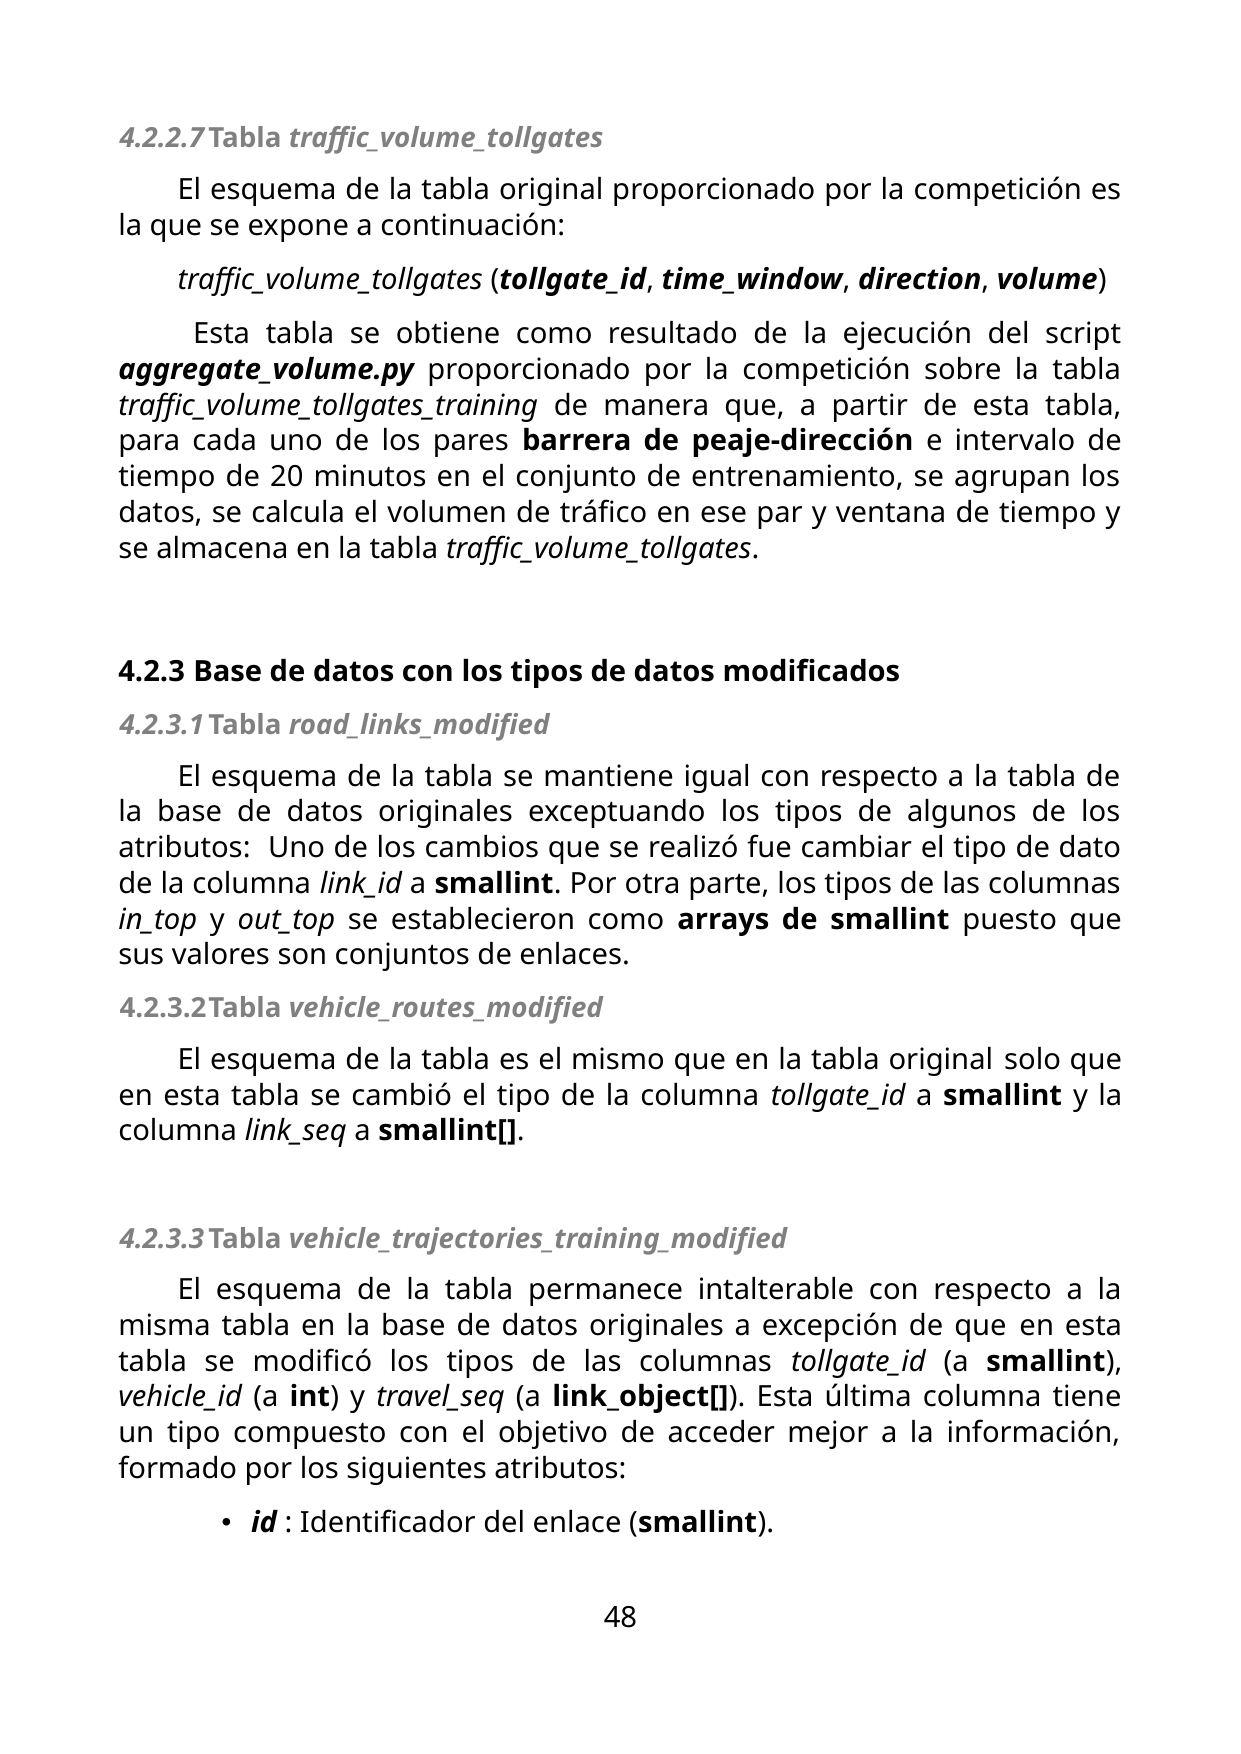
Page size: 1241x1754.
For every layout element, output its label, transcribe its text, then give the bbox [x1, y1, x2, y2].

text traffic_volume_tollgates (tollgate_id, time_window, direction, volume) [118, 258, 1122, 298]
text El esquema de la tabla se mantiene igual con respecto a la tabla de la base de datos originales exceptuando los tipos de algunos de los atributos: Uno de los cambios que se realizó fue cambiar el tipo de dato de la columna link_id a smallint. Por otra parte, los tipos de las columnas in_top y out_top se establecieron como arrays de smallint puesto que sus valores son conjuntos de enlaces. [118, 755, 1122, 973]
text El esquema de la tabla es el mismo que en la tabla original solo que en esta tabla se cambió el tipo de la columna tollgate_id a smallint y la columna link_seq a smallint[]. [118, 1038, 1122, 1149]
text Esta tabla se obtiene como resultado de la ejecución del script aggregate_volume.py proporcionado por la competición sobre la tabla traffic_volume_tollgates_training de manera que, a partir de esta tabla, para cada uno de los pares barrera de peaje-dirección e intervalo de tiempo de 20 minutos en el conjunto de entrenamiento, se agrupan los datos, se calcula el volumen de tráfico en ese par y ventana de tiempo y se almacena en la tabla traffic_volume_tollgates. [118, 312, 1122, 567]
text El esquema de la tabla permanece intalterable con respecto a la misma tabla en la base de datos originales a excepción de que en esta tabla se modificó los tipos de las columnas tollgate_id (a smallint), vehicle_id (a int) y travel_seq (a link_object[]). Esta última columna tiene un tipo compuesto con el objetivo de acceder mejor a la información, formado por los siguientes atributos: [118, 1268, 1122, 1487]
list id : Identificador del enlace (smallint). [162, 1501, 1122, 1541]
subtitle Tabla vehicle_trajectories_training_modified [119, 1218, 1122, 1256]
subtitle Tabla road_links_modified [119, 705, 1122, 743]
subtitle Base de datos con los tipos de datos modificados [118, 650, 1122, 690]
subtitle Tabla traffic_volume_tollgates [119, 118, 1122, 156]
subtitle Tabla vehicle_routes_modified [119, 988, 1122, 1026]
text El esquema de la tabla original proporcionado por la competición es la que se expone a continuación: [118, 168, 1122, 244]
